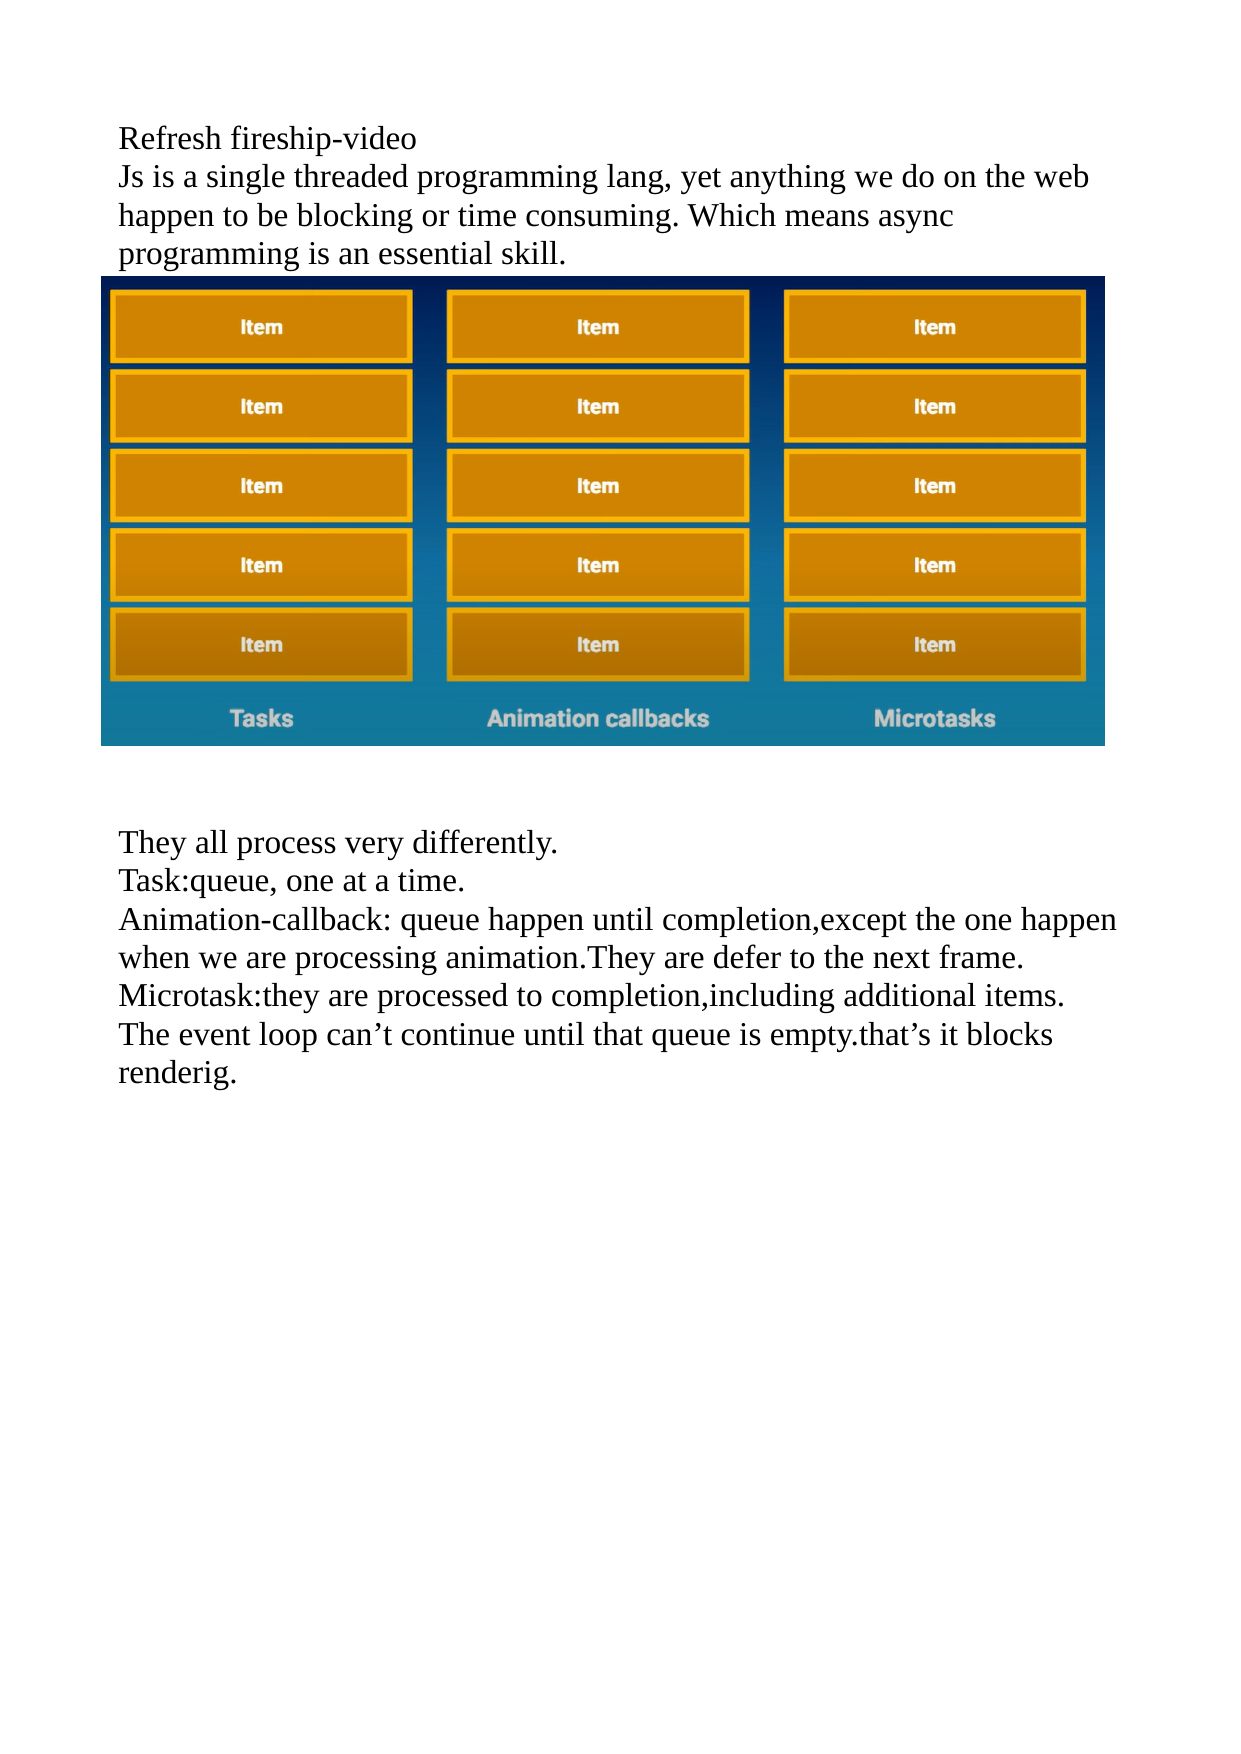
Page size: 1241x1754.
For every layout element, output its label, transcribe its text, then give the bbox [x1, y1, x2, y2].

picture [101, 276, 1105, 746]
text Task:queue, one at a time. [118, 861, 1122, 899]
text Microtask:they are processed to completion,including additional items. The event loop can’t continue until that queue is empty.that’s it blocks renderig. [118, 976, 1122, 1091]
text They all process very differently. [118, 822, 1122, 861]
text Js is a single threaded programming lang, yet anything we do on the web happen to be blocking or time consuming. Which means async programming is an essential skill. [118, 156, 1122, 271]
text Refresh fireship-video [118, 118, 1122, 156]
text Animation-callback: queue happen until completion,except the one happen when we are processing animation.They are defer to the next frame. [118, 899, 1122, 976]
